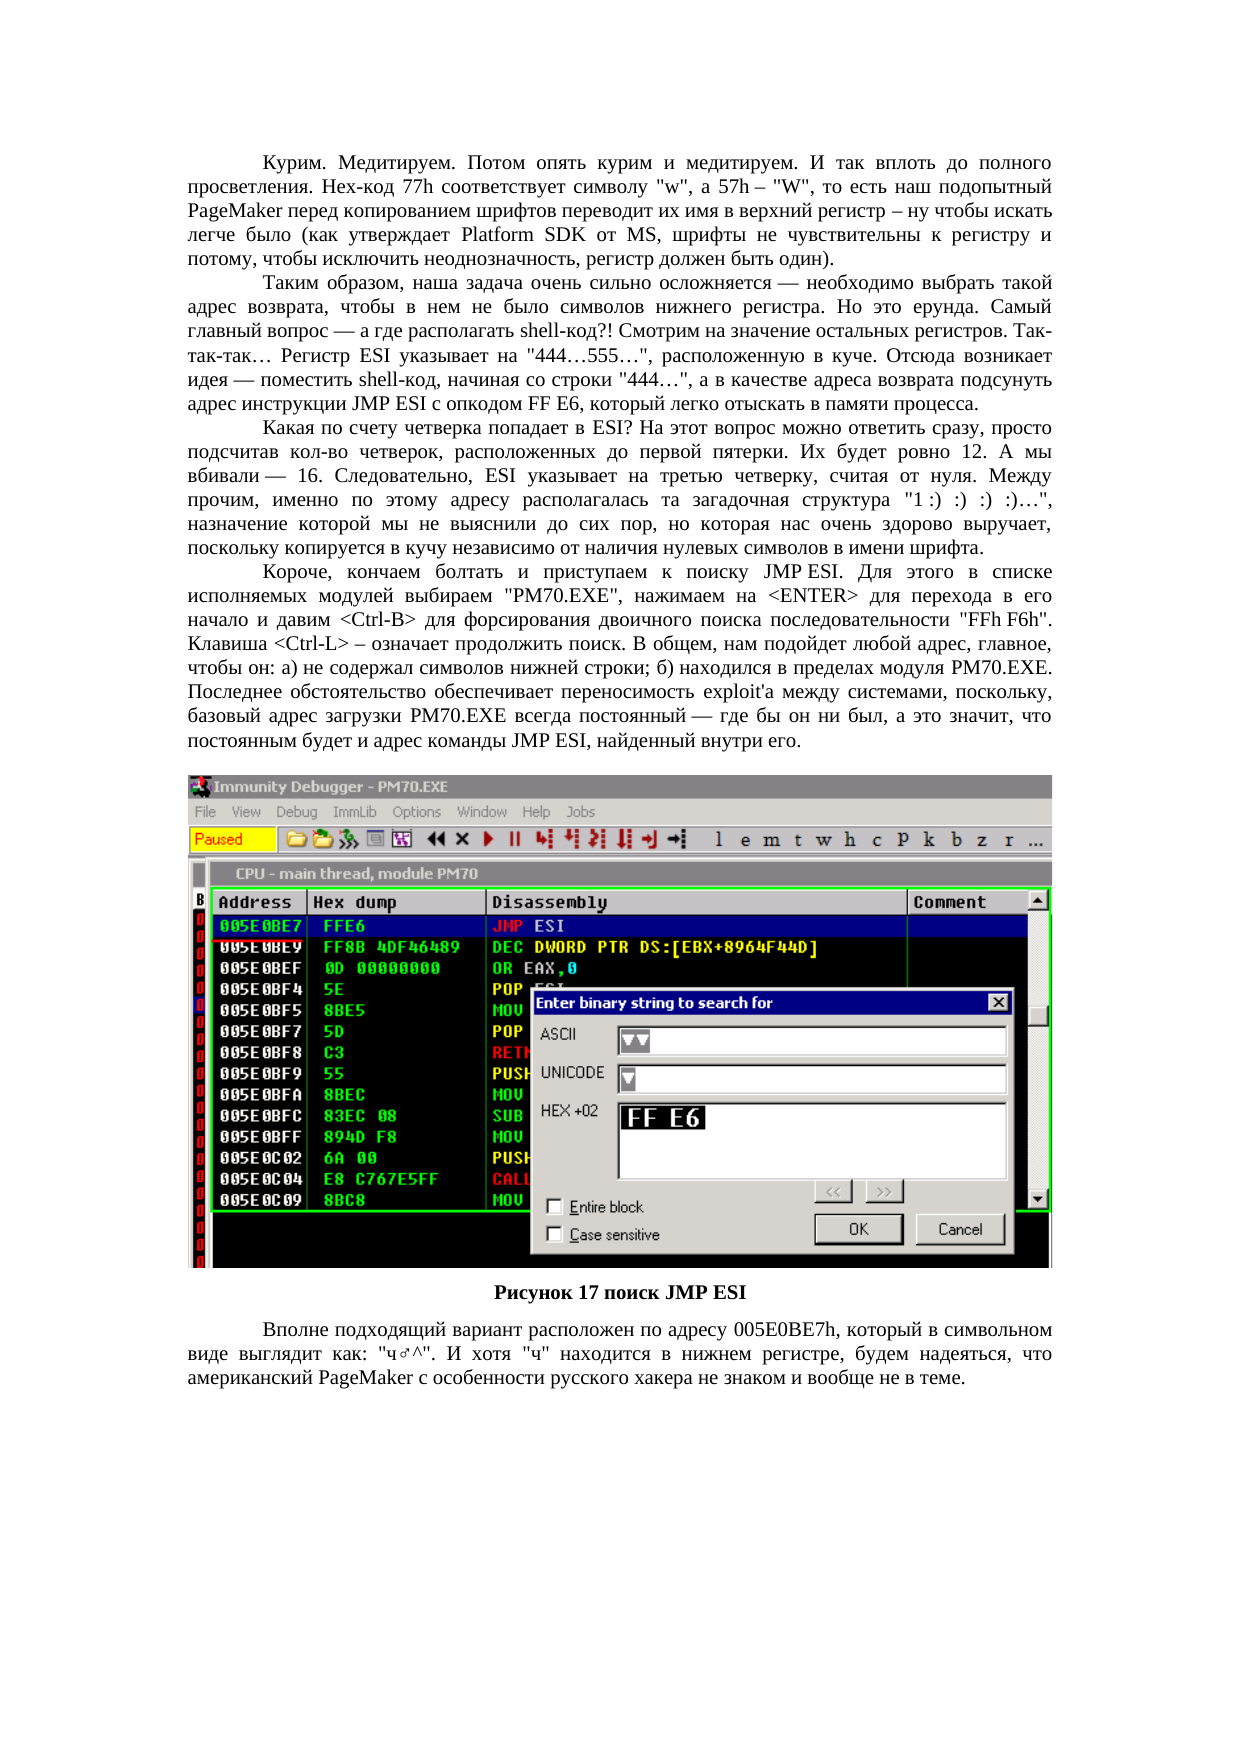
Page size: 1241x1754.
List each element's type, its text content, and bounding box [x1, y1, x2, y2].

text Таким образом, наша задача очень сильно осложняется — необходимо выбрать такой адрес возврата, чтобы в нем не было символов нижнего регистра. Но это ерунда. Самый главный вопрос — а где располагать shell-код?! Смотрим на значение остальных регистров. Так-так-так… Регистр ESI указывает на "444…555…", расположенную в куче. Отсюда возникает идея — поместить shell-код, начиная со строки "444…", а в качестве адреса возврата подсунуть адрес инструкции JMP ESI с опкодом FF E6, который легко отыскать в памяти процесса. [187, 270, 1053, 415]
text Какая по счету четверка попадает в ESI? На этот вопрос можно ответить сразу, просто подсчитав кол-во четверок, расположенных до первой пятерки. Их будет ровно 12. А мы вбивали — 16. Следовательно, ESI указывает на третью четверку, считая от нуля. Между прочим, именно по этому адресу располагалась та загадочная структура "1 :) :) :) :)…", назначение которой мы не выяснили до сих пор, но которая нас очень здорово выручает, поскольку копируется в кучу независимо от наличия нулевых символов в имени шрифта. [187, 415, 1053, 559]
picture [188, 775, 1053, 1268]
text Вполне подходящий вариант расположен по адресу 005E0BE7h, который в символьном виде выглядит как: "ч♂^". И хотя "ч" находится в нижнем регистре, будем надеяться, что американский PageMaker с особенности русского хакера не знаком и вообще не в теме. [187, 1317, 1053, 1389]
text Рисунок 17 поиск JMP ESI [187, 1280, 1053, 1304]
text Короче, кончаем болтать и приступаем к поиску JMP ESI. Для этого в списке исполняемых модулей выбираем "PM70.EXE", нажимаем на <ENTER> для перехода в его начало и давим <Ctrl-B> для форсирования двоичного поиска последовательности "FFh F6h". Клавиша <Ctrl-L> – означает продолжить поиск. В общем, нам подойдет любой адрес, главное, чтобы он: а) не содержал символов нижней строки; б) находился в пределах модуля PM70.EXE. Последнее обстоятельство обеспечивает переносимость exploit'а между системами, поскольку, базовый адрес загрузки PM70.EXE всегда постоянный — где бы он ни был, а это значит, что постоянным будет и адрес команды JMP ESI, найденный внутри его. [187, 559, 1053, 752]
text Курим. Медитируем. Потом опять курим и медитируем. И так вплоть до полного просветления. Hex-код 77h соответствует символу "w", а 57h – "W", то есть наш подопытный PageMaker перед копированием шрифтов переводит их имя в верхний регистр – ну чтобы искать легче было (как утверждает Platform SDK от MS, шрифты не чувствительны к регистру и потому, чтобы исключить неоднозначность, регистр должен быть один). [187, 150, 1053, 270]
